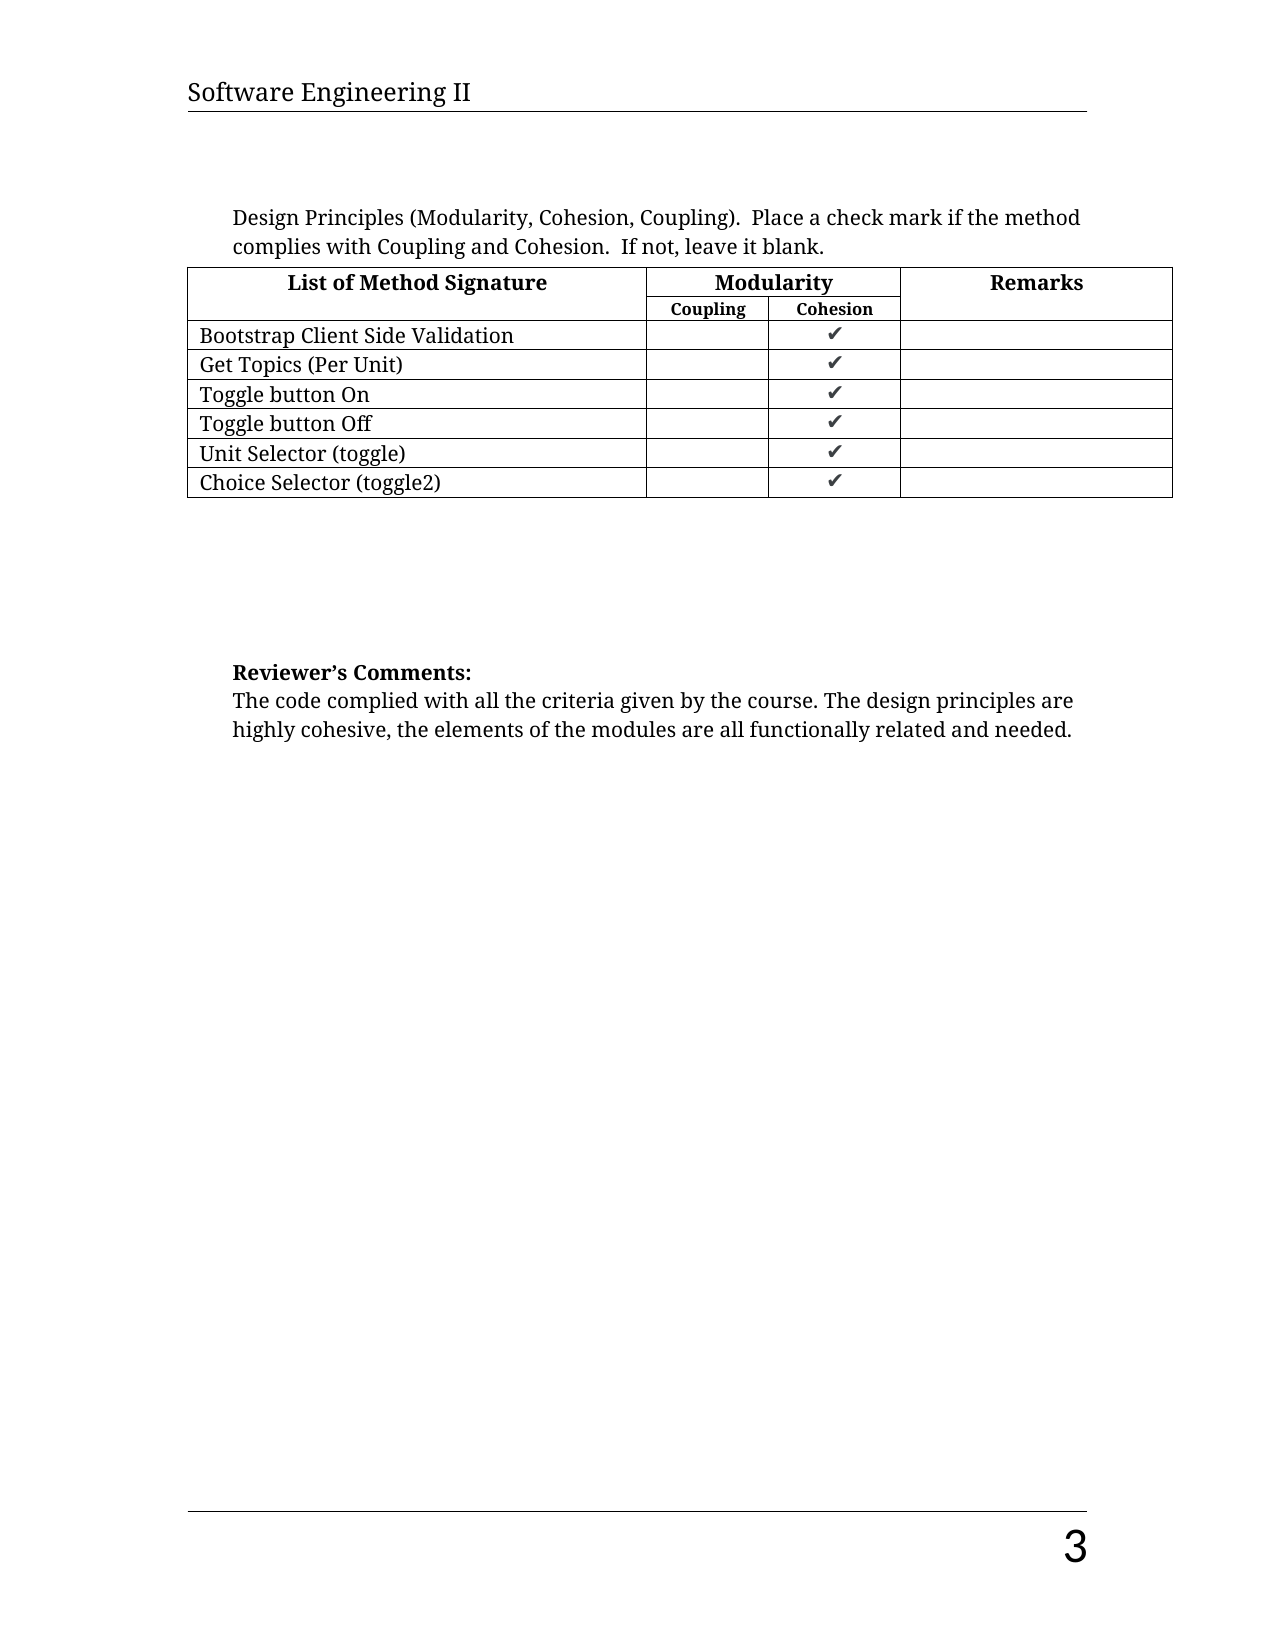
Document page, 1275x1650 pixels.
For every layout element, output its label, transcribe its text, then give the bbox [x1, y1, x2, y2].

table_cell ✔ [769, 380, 900, 408]
table_cell Toggle button On [188, 380, 646, 408]
table_cell Choice Selector (toggle2) [188, 468, 646, 497]
table_cell Get Topics (Per Unit) [188, 350, 646, 379]
table_cell Cohesion [769, 297, 900, 320]
table_cell [901, 321, 1172, 349]
table_cell [901, 468, 1172, 497]
table_cell ✔ [769, 321, 900, 349]
table_cell [647, 439, 768, 467]
table_cell ✔ [769, 350, 900, 379]
table_cell ✔ [769, 468, 900, 497]
subtitle Design Principles (Modularity, Cohesion, Coupling). Place a check mark if the method complies with Coupling and Cohesion. If not, leave it blank. [187, 203, 1087, 260]
table_cell [901, 409, 1172, 438]
table_cell [647, 468, 768, 497]
table_header Remarks [901, 268, 1172, 320]
table_header List of Method Signature [188, 268, 646, 320]
table_cell Toggle button Off [188, 409, 646, 438]
table_cell Bootstrap Client Side Validation [188, 321, 646, 349]
table_cell [647, 380, 768, 408]
table_header Modularity [647, 268, 900, 296]
subtitle Reviewer’s Comments: The code complied with all the criteria given by the course. The design principles are highly cohesive, the elements of the modules are all functionally related and needed. [187, 658, 1087, 743]
table_cell [901, 439, 1172, 467]
table_cell Coupling [647, 297, 768, 320]
table_cell [901, 380, 1172, 408]
table_cell ✔ [769, 439, 900, 467]
table_cell [647, 321, 768, 349]
table_cell [901, 350, 1172, 379]
table_cell ✔ [769, 409, 900, 438]
table_cell [647, 350, 768, 379]
table_cell [647, 409, 768, 438]
table_cell Unit Selector (toggle) [188, 439, 646, 467]
